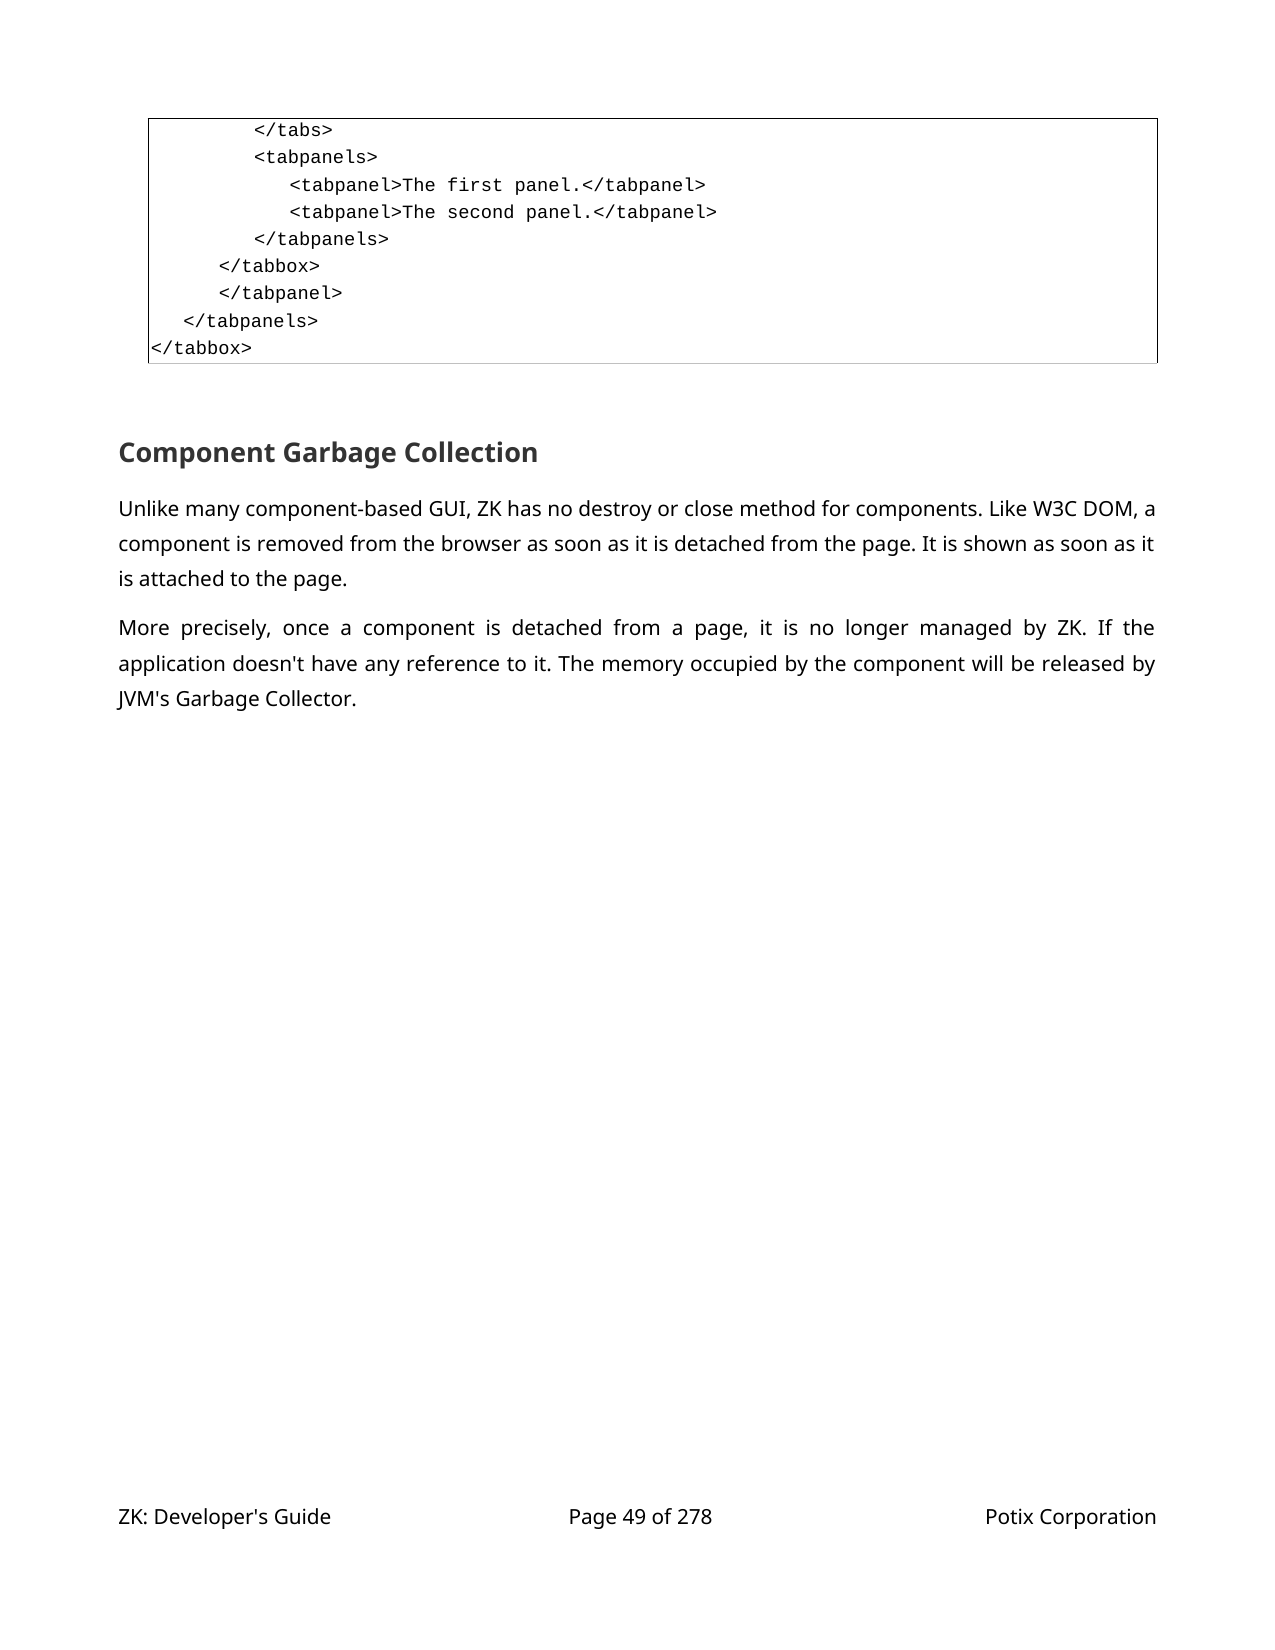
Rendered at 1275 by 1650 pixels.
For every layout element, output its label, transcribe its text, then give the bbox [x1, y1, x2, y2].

text <tabpanel>The first panel.</tabpanel> [149, 172, 1157, 197]
text </tabpanels> [149, 308, 1157, 333]
text </tabbox> [149, 254, 1157, 278]
text </tabpanels> [149, 227, 1157, 251]
text </tabbox> [149, 336, 1157, 363]
subtitle Component Garbage Collection [118, 434, 1157, 471]
text </tabs> [149, 119, 1157, 142]
text Unlike many component-based GUI, ZK has no destroy or close method for components. Like W3C DOM, a component is removed from the browser as soon as it is detached from the page. It is shown as soon as it is attached to the page. [118, 494, 1157, 593]
text <tabpanels> [149, 145, 1157, 169]
text More precisely, once a component is detached from a page, it is no longer managed by ZK. If the application doesn't have any reference to it. The memory occupied by the component will be released by JVM's Garbage Collector. [118, 613, 1157, 712]
text </tabpanel> [149, 281, 1157, 306]
text <tabpanel>The second panel.</tabpanel> [149, 200, 1157, 224]
